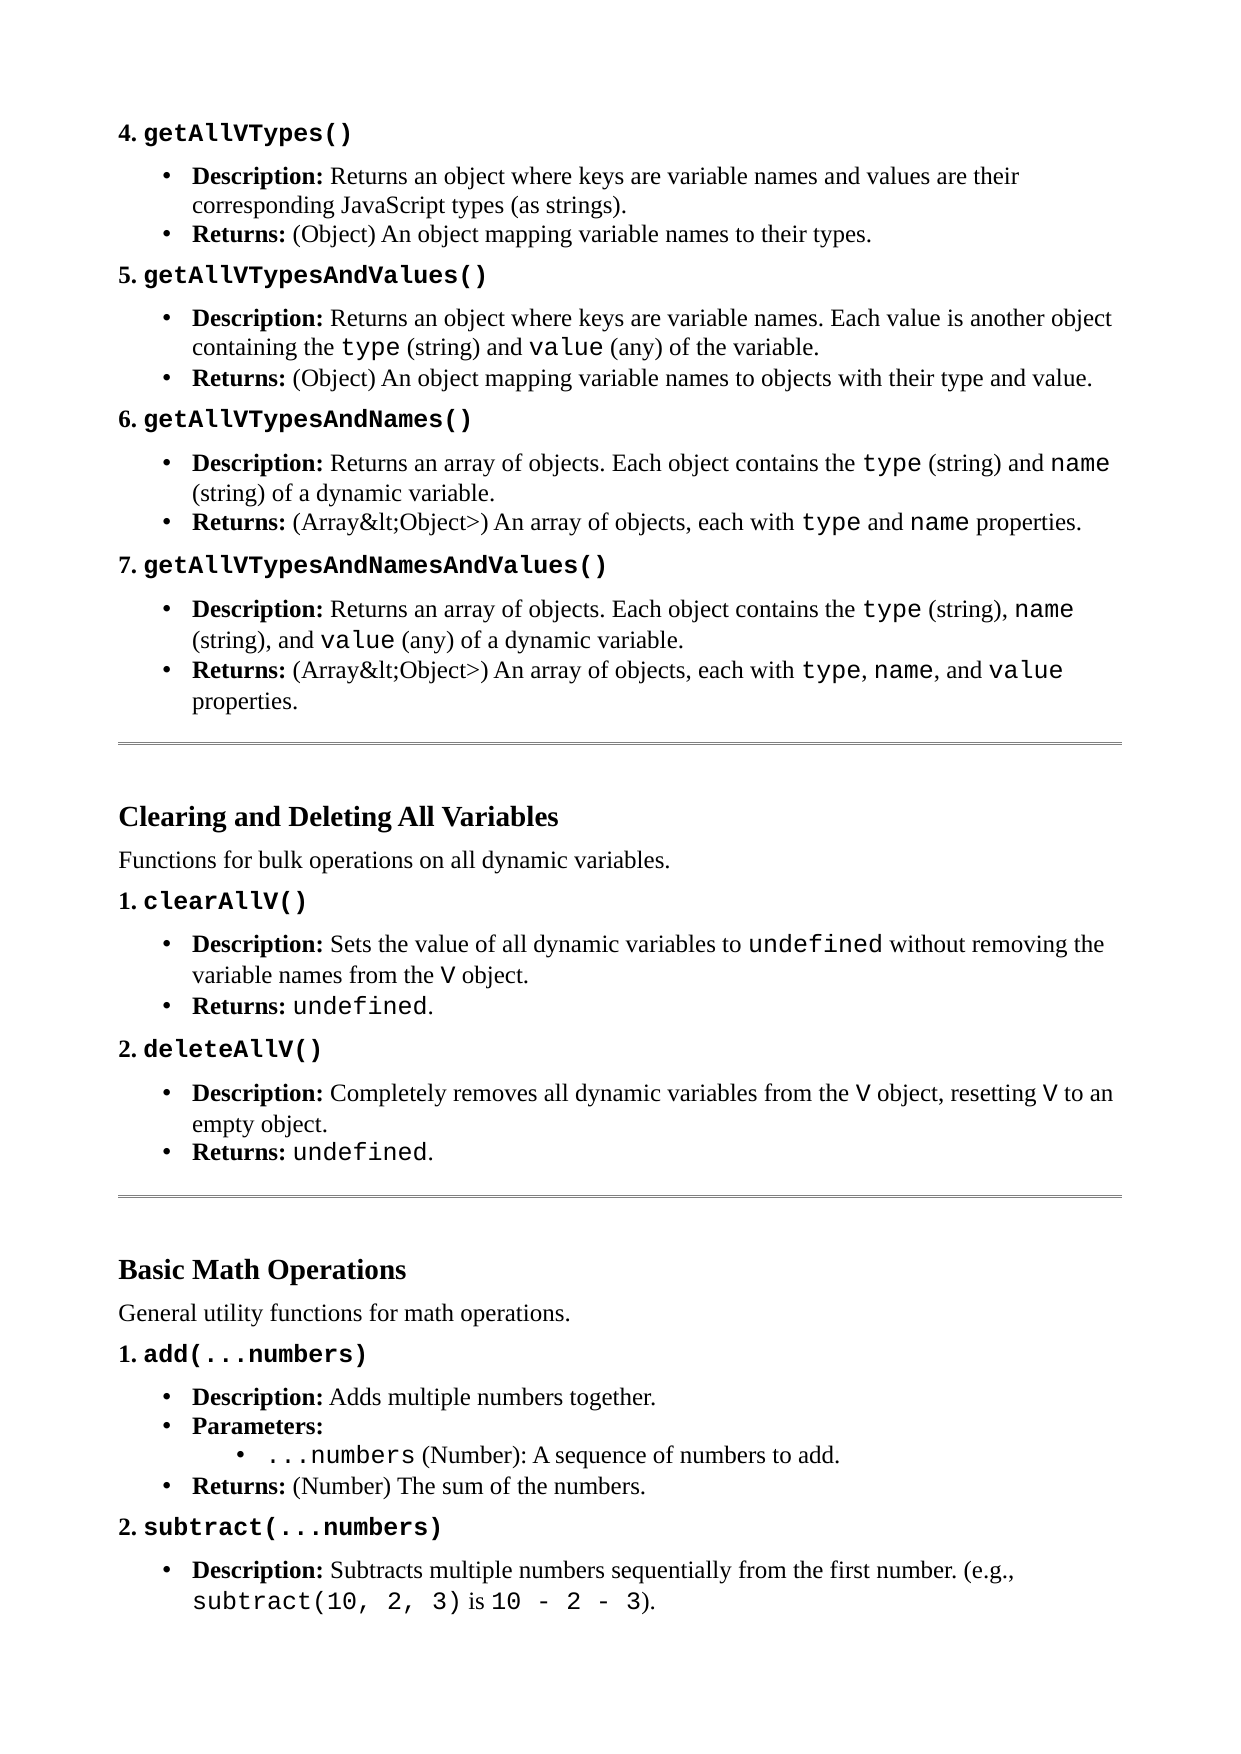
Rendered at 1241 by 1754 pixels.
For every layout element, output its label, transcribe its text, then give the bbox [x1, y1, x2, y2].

list ...numbers (Number): A sequence of numbers to add. [236, 1440, 1122, 1471]
text 1. add(...numbers) [118, 1339, 1122, 1370]
list Description: Adds multiple numbers together. [162, 1382, 1122, 1411]
list Description: Returns an array of objects. Each object contains the type (string), name (string), and value (any) of a dynamic variable. [162, 594, 1122, 656]
text 2. subtract(...numbers) [118, 1512, 1122, 1543]
list Description: Sets the value of all dynamic variables to undefined without removing the variable names from the V object. [162, 929, 1122, 991]
list Description: Subtracts multiple numbers sequentially from the first number. (e.g., subtract(10, 2, 3) is 10 - 2 - 3). [162, 1555, 1122, 1617]
text Functions for bulk operations on all dynamic variables. [118, 845, 1122, 874]
text 1. clearAllV() [118, 886, 1122, 917]
text 4. getAllVTypes() [118, 118, 1122, 149]
list Parameters: [162, 1411, 1122, 1440]
list Description: Returns an object where keys are variable names. Each value is another object containing the type (string) and value (any) of the variable. [162, 303, 1122, 363]
text 5. getAllVTypesAndValues() [118, 260, 1122, 291]
list Returns: (Number) The sum of the numbers. [162, 1471, 1122, 1499]
list Returns: undefined. [162, 1137, 1122, 1168]
list Description: Completely removes all dynamic variables from the V object, resetting V to an empty object. [162, 1078, 1122, 1137]
subtitle Clearing and Deleting All Variables [118, 799, 1122, 832]
list Returns: (Object) An object mapping variable names to objects with their type and value. [162, 363, 1122, 392]
list Returns: (Object) An object mapping variable names to their types. [162, 219, 1122, 248]
list Returns: undefined. [162, 991, 1122, 1022]
subtitle Basic Math Operations [118, 1252, 1122, 1285]
text 2. deleteAllV() [118, 1034, 1122, 1065]
text 7. getAllVTypesAndNamesAndValues() [118, 551, 1122, 581]
list Description: Returns an object where keys are variable names and values are their corresponding JavaScript types (as strings). [162, 161, 1122, 219]
list Returns: (Array&lt;Object>) An array of objects, each with type, name, and value properties. [162, 656, 1122, 715]
text General utility functions for math operations. [118, 1298, 1122, 1327]
list Description: Returns an array of objects. Each object contains the type (string) and name (string) of a dynamic variable. [162, 448, 1122, 507]
text 6. getAllVTypesAndNames() [118, 404, 1122, 435]
list Returns: (Array&lt;Object>) An array of objects, each with type and name properties. [162, 507, 1122, 538]
